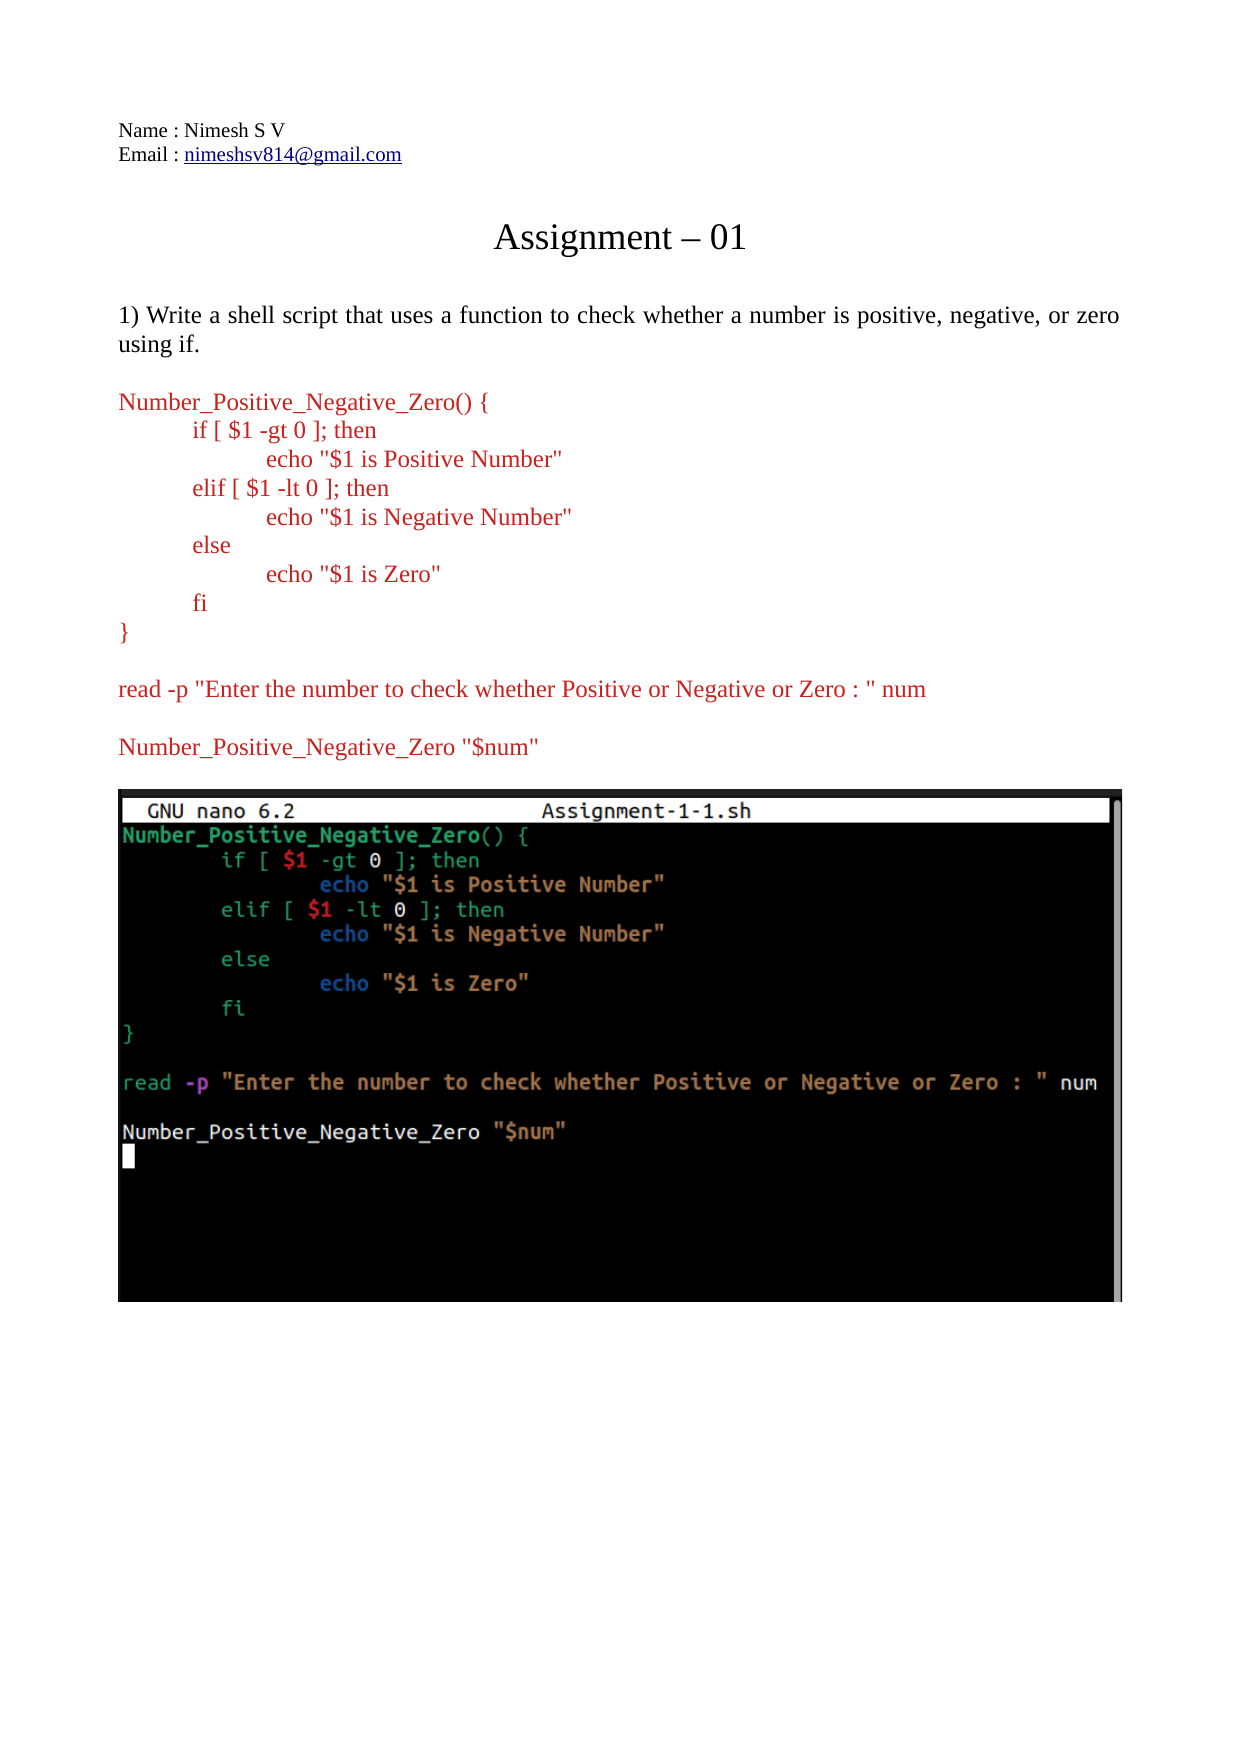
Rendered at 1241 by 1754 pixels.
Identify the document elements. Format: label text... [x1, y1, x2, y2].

text 1) Write a shell script that uses a function to check whether a number is positive, negative, or zero using if. [118, 301, 1122, 358]
text echo "$1 is Negative Number" [118, 502, 1122, 531]
text read -p "Enter the number to check whether Positive or Negative or Zero : " num [118, 674, 1122, 703]
text Number_Positive_Negative_Zero "$num" [118, 732, 1122, 761]
picture [118, 789, 1123, 1302]
text Number_Positive_Negative_Zero() { [118, 387, 1122, 416]
text else [118, 531, 1122, 559]
text echo "$1 is Positive Number" [118, 444, 1122, 473]
text } [118, 617, 1122, 646]
text Assignment – 01 [118, 214, 1122, 257]
text if [ $1 -gt 0 ]; then [118, 416, 1122, 444]
text elif [ $1 -lt 0 ]; then [118, 473, 1122, 502]
text Name : Nimesh S V [118, 118, 1122, 142]
text Email : nimeshsv814@gmail.com [118, 142, 1122, 166]
text echo "$1 is Zero" [118, 559, 1122, 588]
text fi [118, 588, 1122, 617]
